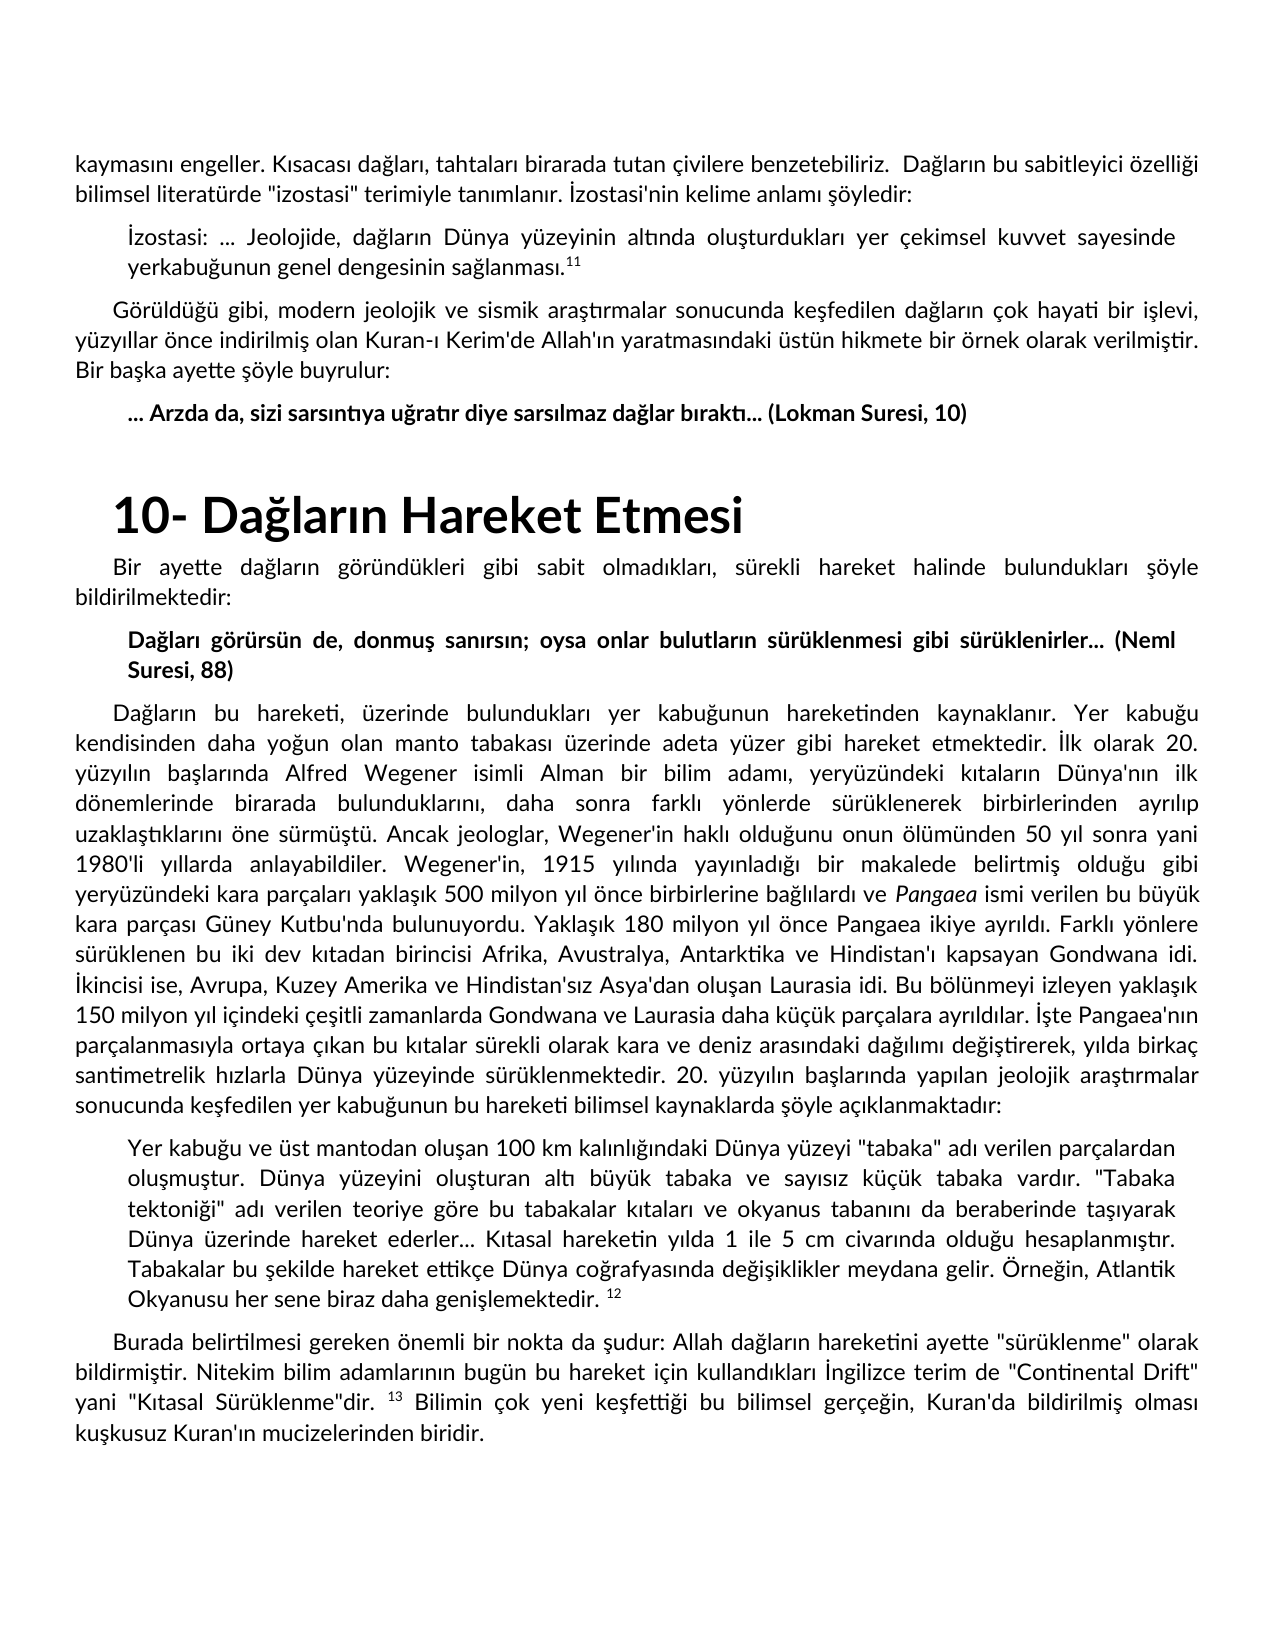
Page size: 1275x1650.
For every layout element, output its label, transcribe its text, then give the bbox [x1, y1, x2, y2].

subtitle 10- Dağların Hareket Etmesi [112, 484, 1200, 544]
text Dağları görürsün de, donmuş sanırsın; oysa onlar bulutların sürüklenmesi gibi sürüklenirler... (Neml Suresi, 88) [127, 626, 1177, 683]
text Görüldüğü gibi, modern jeolojik ve sismik araştırmalar sonucunda keşfedilen dağların çok hayati bir işlevi, yüzyıllar önce indirilmiş olan Kuran-ı Kerim'de Allah'ın yaratmasındaki üstün hikmete bir örnek olarak verilmiştir. Bir başka ayette şöyle buyrulur: [75, 296, 1200, 384]
text ... Arzda da, sizi sarsıntıya uğratır diye sarsılmaz dağlar bıraktı... (Lokman Suresi, 10) [127, 399, 1177, 426]
text Burada belirtilmesi gereken önemli bir nokta da şudur: Allah dağların hareketini ayette "sürüklenme" olarak bildirmiştir. Nitekim bilim adamlarının bugün bu hareket için kullandıkları İngilizce terim de "Continental Drift" yani "Kıtasal Sürüklenme"dir. 13 Bilimin çok yeni keşfettiği bu bilimsel gerçeğin, Kuran'da bildirilmiş olması kuşkusuz Kuran'ın mucizelerinden biridir. [75, 1328, 1200, 1446]
text Yer kabuğu ve üst mantodan oluşan 100 km kalınlığındaki Dünya yüzeyi "tabaka" adı verilen parçalardan oluşmuştur. Dünya yüzeyini oluşturan altı büyük tabaka ve sayısız küçük tabaka vardır. "Tabaka tektoniği" adı verilen teoriye göre bu tabakalar kıtaları ve okyanus tabanını da beraberinde taşıyarak Dünya üzerinde hareket ederler... Kıtasal hareketin yılda 1 ile 5 cm civarında olduğu hesaplanmıştır. Tabakalar bu şekilde hareket ettikçe Dünya coğrafyasında değişiklikler meydana gelir. Örneğin, Atlantik Okyanusu her sene biraz daha genişlemektedir. 12 [127, 1134, 1177, 1312]
text kaymasını engeller. Kısacası dağları, tahtaları birarada tutan çivilere benzetebiliriz. Dağların bu sabitleyici özelliği bilimsel literatürde "izostasi" terimiyle tanımlanır. İzostasi'nin kelime anlamı şöyledir: [75, 150, 1200, 208]
text Bir ayette dağların göründükleri gibi sabit olmadıkları, sürekli hareket halinde bulundukları şöyle bildirilmektedir: [75, 553, 1200, 610]
text İzostasi: ... Jeolojide, dağların Dünya yüzeyinin altında oluşturdukları yer çekimsel kuvvet sayesinde yerkabuğunun genel dengesinin sağlanması.11 [127, 223, 1177, 281]
text Dağların bu hareketi, üzerinde bulundukları yer kabuğunun hareketinden kaynaklanır. Yer kabuğu kendisinden daha yoğun olan manto tabakası üzerinde adeta yüzer gibi hareket etmektedir. İlk olarak 20. yüzyılın başlarında Alfred Wegener isimli Alman bir bilim adamı, yeryüzündeki kıtaların Dünya'nın ilk dönemlerinde birarada bulunduklarını, daha sonra farklı yönlerde sürüklenerek birbirlerinden ayrılıp uzaklaştıklarını öne sürmüştü. Ancak jeologlar, Wegener'in haklı olduğunu onun ölümünden 50 yıl sonra yani 1980'li yıllarda anlayabildiler. Wegener'in, 1915 yılında yayınladığı bir makalede belirtmiş olduğu gibi yeryüzündeki kara parçaları yaklaşık 500 milyon yıl önce birbirlerine bağlılardı ve Pangaea ismi verilen bu büyük kara parçası Güney Kutbu'nda bulunuyordu. Yaklaşık 180 milyon yıl önce Pangaea ikiye ayrıldı. Farklı yönlere sürüklenen bu iki dev kıtadan birincisi Afrika, Avustralya, Antarktika ve Hindistan'ı kapsayan Gondwana idi. İkincisi ise, Avrupa, Kuzey Amerika ve Hindistan'sız Asya'dan oluşan Laurasia idi. Bu bölünmeyi izleyen yaklaşık 150 milyon yıl içindeki çeşitli zamanlarda Gondwana ve Laurasia daha küçük parçalara ayrıldılar. İşte Pangaea'nın parçalanmasıyla ortaya çıkan bu kıtalar sürekli olarak kara ve deniz arasındaki dağılımı değiştirerek, yılda birkaç santimetrelik hızlarla Dünya yüzeyinde sürüklenmektedir. 20. yüzyılın başlarında yapılan jeolojik araştırmalar sonucunda keşfedilen yer kabuğunun bu hareketi bilimsel kaynaklarda şöyle açıklanmaktadır: [75, 698, 1200, 1119]
